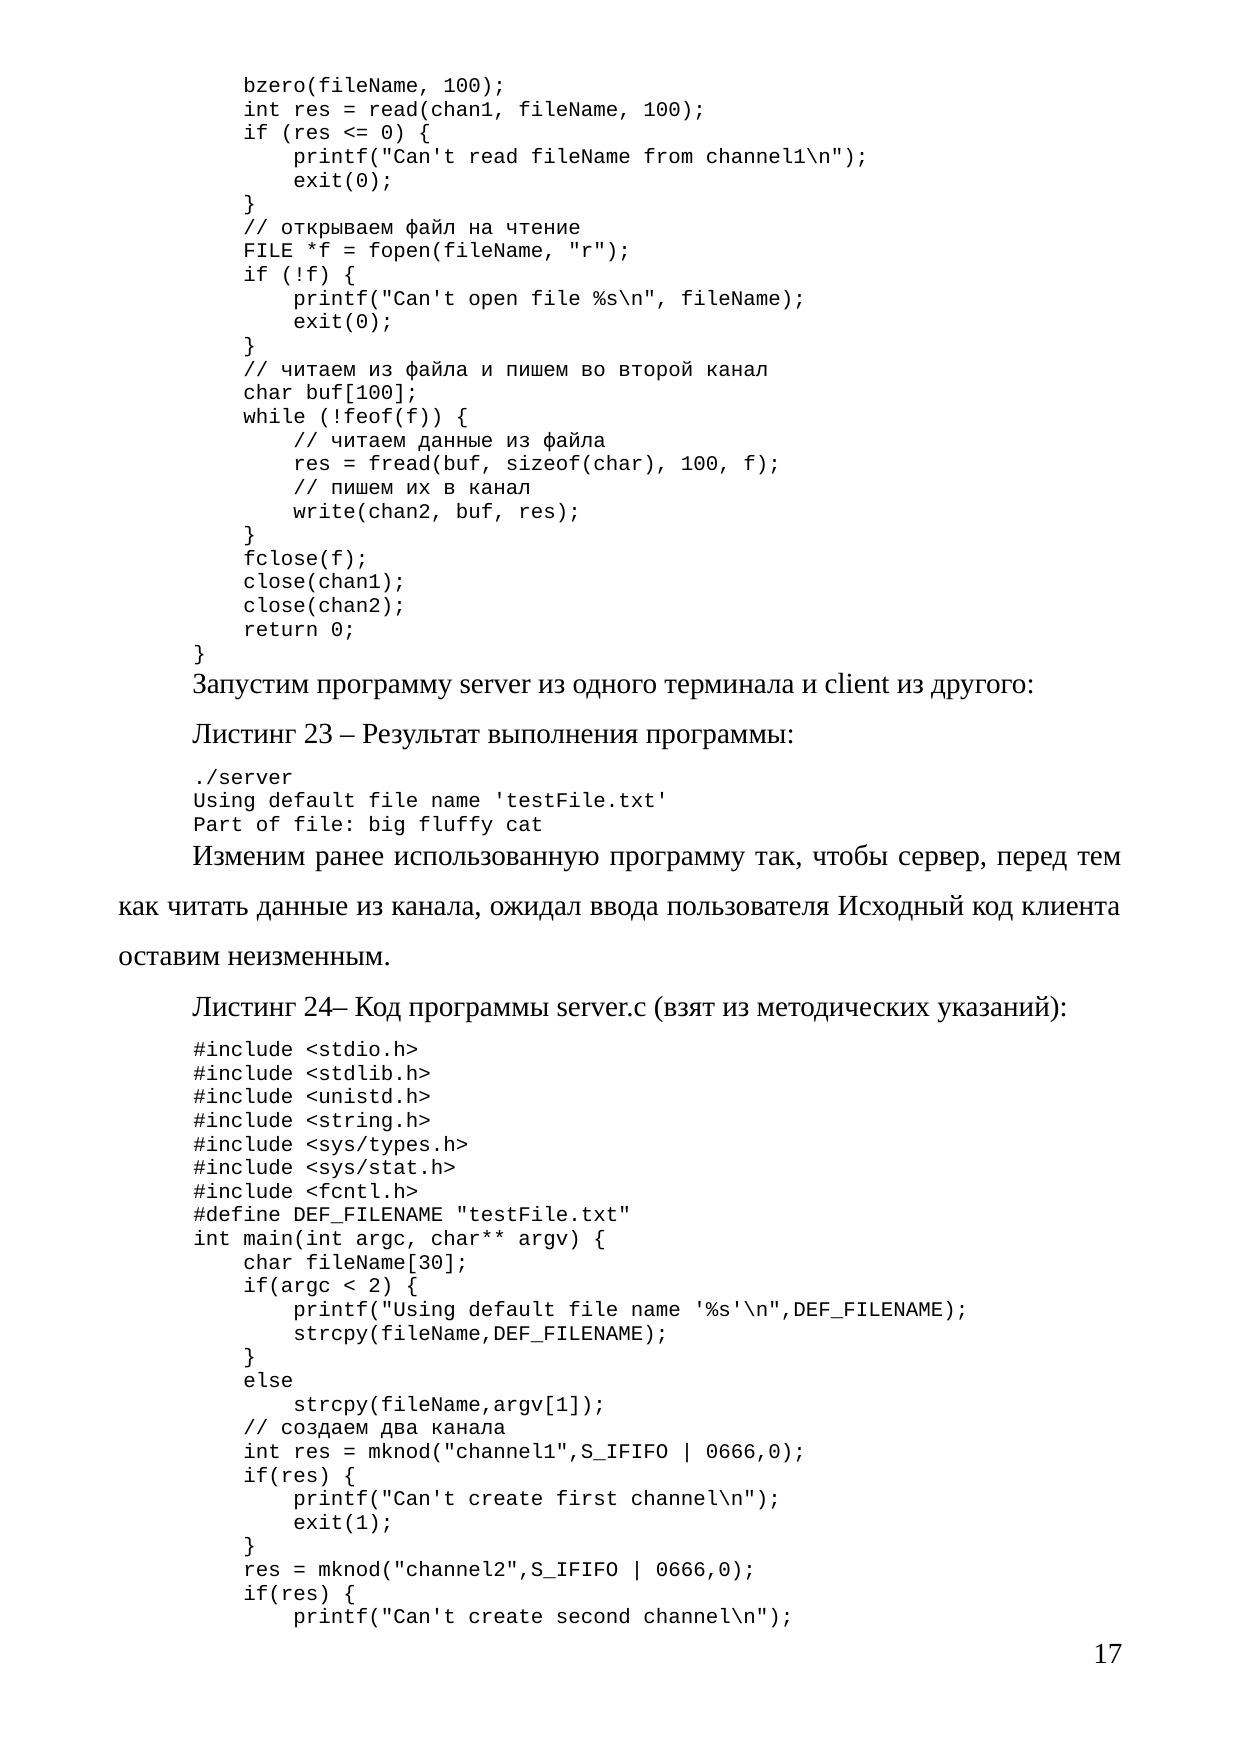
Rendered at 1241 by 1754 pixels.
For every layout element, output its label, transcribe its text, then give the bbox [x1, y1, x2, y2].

text if(res) { [193, 1583, 1122, 1606]
text if(res) { [193, 1464, 1122, 1488]
text #include <stdio.h> [193, 1039, 1122, 1063]
text exit(1); [193, 1512, 1122, 1536]
text char fileName[30]; [193, 1252, 1122, 1275]
text // читаем из файла и пишем во второй канал [193, 359, 1122, 382]
text #include <sys/stat.h> [193, 1157, 1122, 1181]
text } [193, 524, 1122, 548]
text Using default file name 'testFile.txt' [193, 790, 1122, 814]
text int res = mknod("channel1",S_IFIFO | 0666,0); [193, 1441, 1122, 1464]
text char buf[100]; [193, 382, 1122, 406]
text if(argc < 2) { [193, 1275, 1122, 1299]
text printf("Can't create second channel\n"); [193, 1606, 1122, 1630]
text #include <string.h> [193, 1110, 1122, 1133]
text // читаем данные из файла [193, 430, 1122, 453]
text // открываем файл на чтение [193, 217, 1122, 241]
text return 0; [193, 619, 1122, 642]
text printf("Can't create first channel\n"); [193, 1488, 1122, 1512]
text #define DEF_FILENAME "testFile.txt" [193, 1204, 1122, 1228]
text } [193, 642, 1122, 666]
text // создаем два канала [193, 1417, 1122, 1441]
text #include <sys/types.h> [193, 1133, 1122, 1157]
text Листинг 24– Код программы server.c (взят из методических указаний): [118, 989, 1122, 1022]
text printf("Can't open file %s\n", fileName); [193, 288, 1122, 311]
text strcpy(fileName,argv[1]); [193, 1394, 1122, 1417]
text while (!feof(f)) { [193, 406, 1122, 430]
text Изменим ранее использованную программу так, чтобы сервер, перед тем как читать данные из канала, ожидал ввода пользователя Исходный код клиента оставим неизменным. [118, 838, 1122, 972]
text res = fread(buf, sizeof(char), 100, f); [193, 453, 1122, 477]
text Запустим программу server из одного терминала и client из другого: [118, 666, 1122, 700]
text printf("Using default file name '%s'\n",DEF_FILENAME); [193, 1299, 1122, 1323]
text bzero(fileName, 100); [193, 75, 1122, 99]
text Part of file: big fluffy cat [193, 814, 1122, 838]
text } [193, 1346, 1122, 1370]
text } [193, 193, 1122, 217]
text #include <fcntl.h> [193, 1181, 1122, 1204]
text int main(int argc, char** argv) { [193, 1228, 1122, 1252]
text close(chan1); [193, 572, 1122, 595]
text ./server [193, 767, 1122, 790]
text exit(0); [193, 311, 1122, 335]
text Листинг 23 – Результат выполнения программы: [118, 716, 1122, 750]
text if (res <= 0) { [193, 122, 1122, 146]
text #include <stdlib.h> [193, 1063, 1122, 1086]
text int res = read(chan1, fileName, 100); [193, 99, 1122, 122]
text close(chan2); [193, 595, 1122, 619]
text else [193, 1370, 1122, 1394]
text if (!f) { [193, 264, 1122, 288]
text FILE *f = fopen(fileName, "r"); [193, 241, 1122, 264]
text } [193, 335, 1122, 359]
text exit(0); [193, 169, 1122, 193]
text #include <unistd.h> [193, 1086, 1122, 1110]
text strcpy(fileName,DEF_FILENAME); [193, 1323, 1122, 1346]
text } [193, 1536, 1122, 1559]
text printf("Can't read fileName from channel1\n"); [193, 146, 1122, 169]
text res = mknod("channel2",S_IFIFO | 0666,0); [193, 1559, 1122, 1583]
text // пишем их в канал [193, 477, 1122, 501]
text write(chan2, buf, res); [193, 501, 1122, 524]
text fclose(f); [193, 548, 1122, 572]
